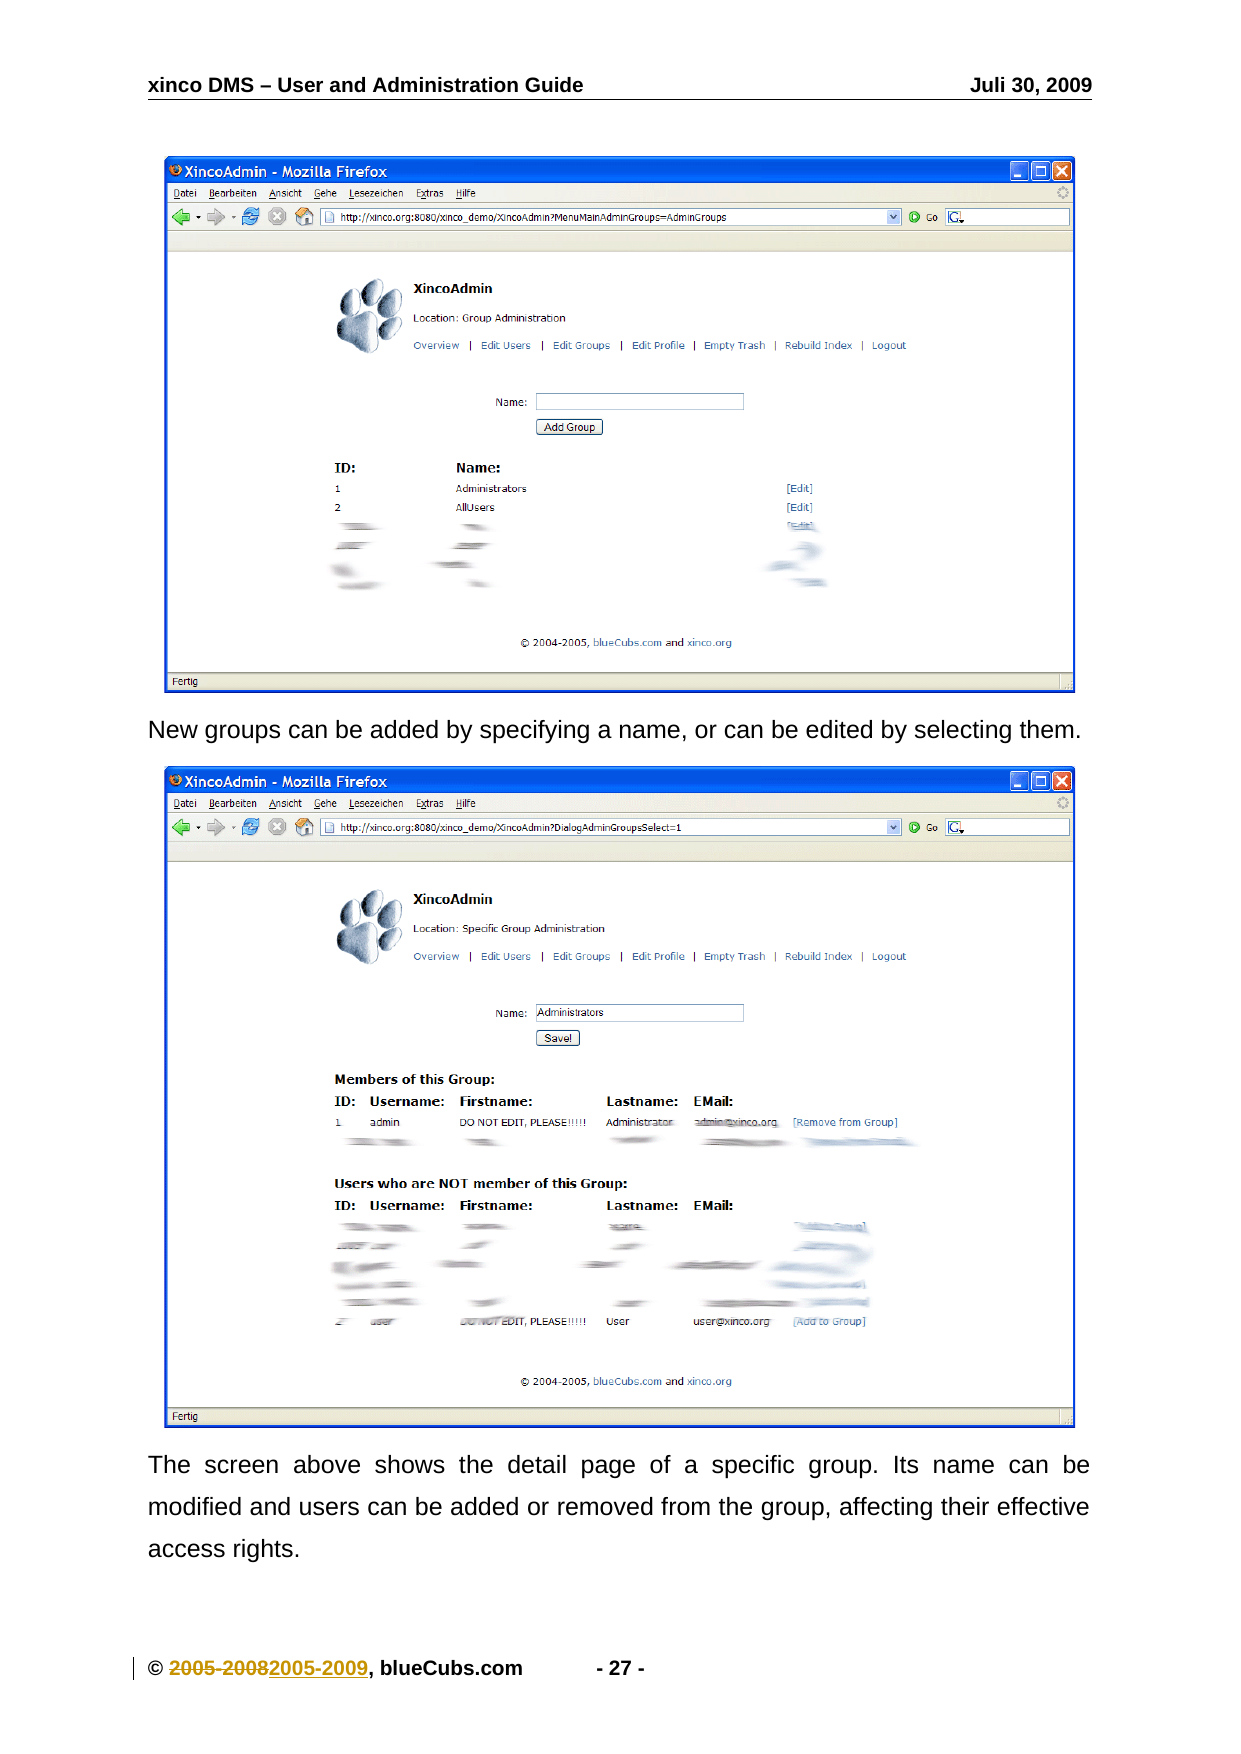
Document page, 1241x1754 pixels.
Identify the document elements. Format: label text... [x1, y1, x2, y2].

text The screen above shows the detail page of a specific group. Its name can be modified and users can be added or removed from the group, affecting their effective access rights. [148, 1451, 1092, 1562]
picture [164, 156, 1075, 693]
picture [164, 766, 1075, 1428]
text New groups can be added by specifying a name, or can be edited by selecting them. [148, 716, 1092, 743]
